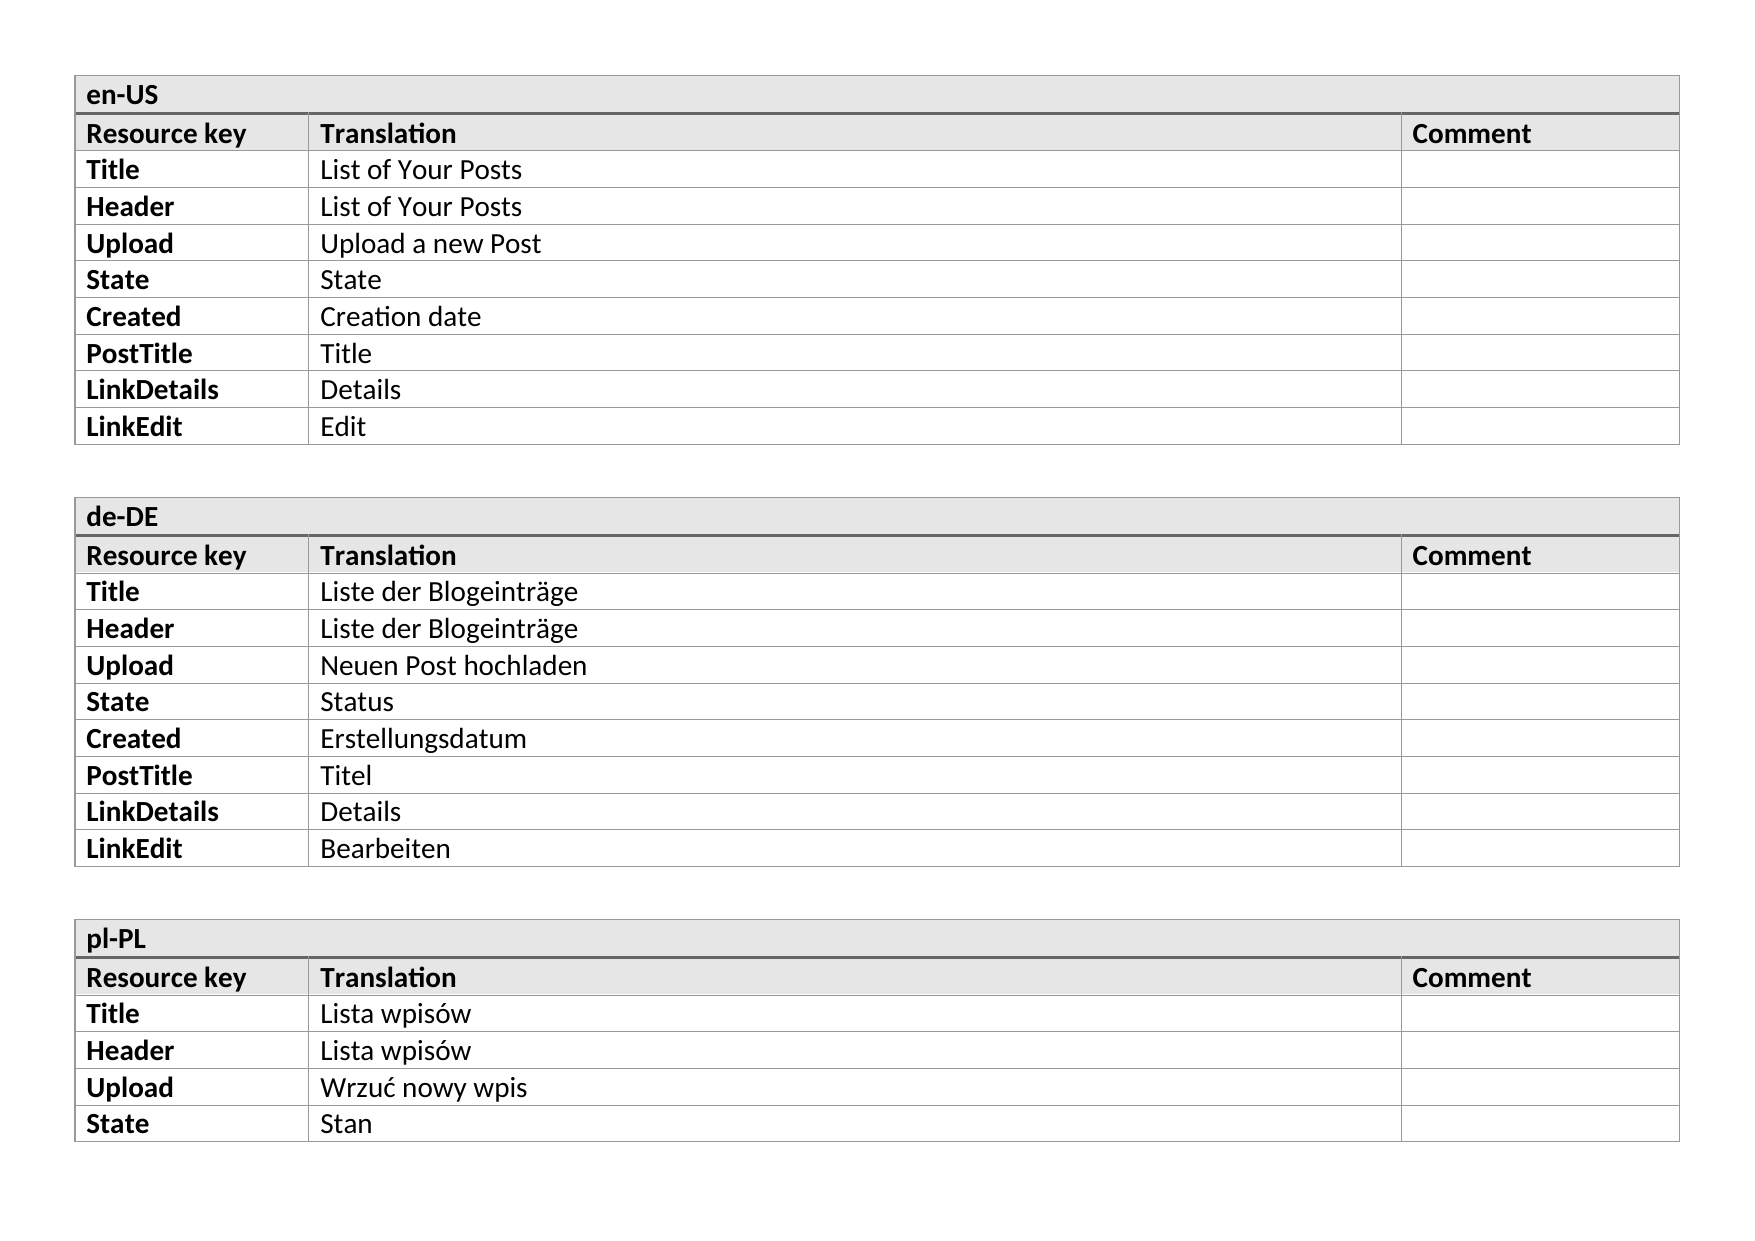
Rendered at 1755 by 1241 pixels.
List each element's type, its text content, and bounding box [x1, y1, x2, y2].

table_cell List of Your Posts [309, 188, 1401, 224]
table_cell [1402, 1032, 1679, 1068]
table_cell Wrzuć nowy wpis [309, 1069, 1401, 1104]
table_cell Translation [309, 115, 1401, 150]
table_cell [1402, 151, 1679, 187]
table_cell [1402, 371, 1679, 407]
table_header de-DE [76, 498, 1679, 534]
table_cell Resource key [76, 537, 308, 572]
table_cell [1402, 188, 1679, 224]
table_cell Title [309, 335, 1401, 370]
table_cell List of Your Posts [309, 151, 1401, 187]
table_cell State [76, 684, 308, 719]
table_cell Translation [309, 537, 1401, 572]
table_cell Upload a new Post [309, 225, 1401, 260]
table_cell Title [76, 996, 308, 1031]
table_cell Comment [1402, 537, 1679, 572]
table_cell Lista wpisów [309, 1032, 1401, 1068]
table_cell LinkDetails [76, 371, 308, 407]
table_cell Resource key [76, 959, 308, 994]
table_cell [1402, 298, 1679, 334]
table_cell State [76, 261, 308, 297]
table_cell LinkEdit [76, 830, 308, 866]
table_cell Liste der Blogeinträge [309, 574, 1401, 609]
table_cell Neuen Post hochladen [309, 647, 1401, 682]
table_cell [1402, 684, 1679, 719]
table_cell Title [76, 574, 308, 609]
table_cell Creation date [309, 298, 1401, 334]
table_cell [1402, 335, 1679, 370]
table_cell Comment [1402, 959, 1679, 994]
table_cell Translation [309, 959, 1401, 994]
table_cell Header [76, 610, 308, 646]
table_cell [1402, 408, 1679, 444]
table_cell [1402, 720, 1679, 756]
table_header en-US [76, 76, 1679, 112]
table_cell LinkDetails [76, 794, 308, 829]
table_cell [1402, 830, 1679, 866]
table_cell Bearbeiten [309, 830, 1401, 866]
table_header pl-PL [76, 920, 1679, 956]
table_cell [1402, 574, 1679, 609]
table_cell Created [76, 298, 308, 334]
table_cell Upload [76, 1069, 308, 1104]
table_cell Header [76, 1032, 308, 1068]
table_cell State [309, 261, 1401, 297]
table_cell PostTitle [76, 757, 308, 792]
table_cell LinkEdit [76, 408, 308, 444]
table_cell [1402, 794, 1679, 829]
table_cell [1402, 757, 1679, 792]
table_cell Details [309, 794, 1401, 829]
table_cell Lista wpisów [309, 996, 1401, 1031]
table_cell Upload [76, 225, 308, 260]
table_cell [1402, 610, 1679, 646]
table_cell PostTitle [76, 335, 308, 370]
table_cell Header [76, 188, 308, 224]
table_cell [1402, 996, 1679, 1031]
table_cell [1402, 225, 1679, 260]
table_cell State [76, 1106, 308, 1141]
table_cell Liste der Blogeinträge [309, 610, 1401, 646]
table_cell Resource key [76, 115, 308, 150]
table_cell Title [76, 151, 308, 187]
table_cell Comment [1402, 115, 1679, 150]
table_cell Upload [76, 647, 308, 682]
table_cell Created [76, 720, 308, 756]
table_cell [1402, 1106, 1679, 1141]
table_cell Stan [309, 1106, 1401, 1141]
table_cell Status [309, 684, 1401, 719]
table_cell Titel [309, 757, 1401, 792]
table_cell [1402, 261, 1679, 297]
table_cell Erstellungsdatum [309, 720, 1401, 756]
table_cell [1402, 1069, 1679, 1104]
table_cell [1402, 647, 1679, 682]
table_cell Details [309, 371, 1401, 407]
table_cell Edit [309, 408, 1401, 444]
